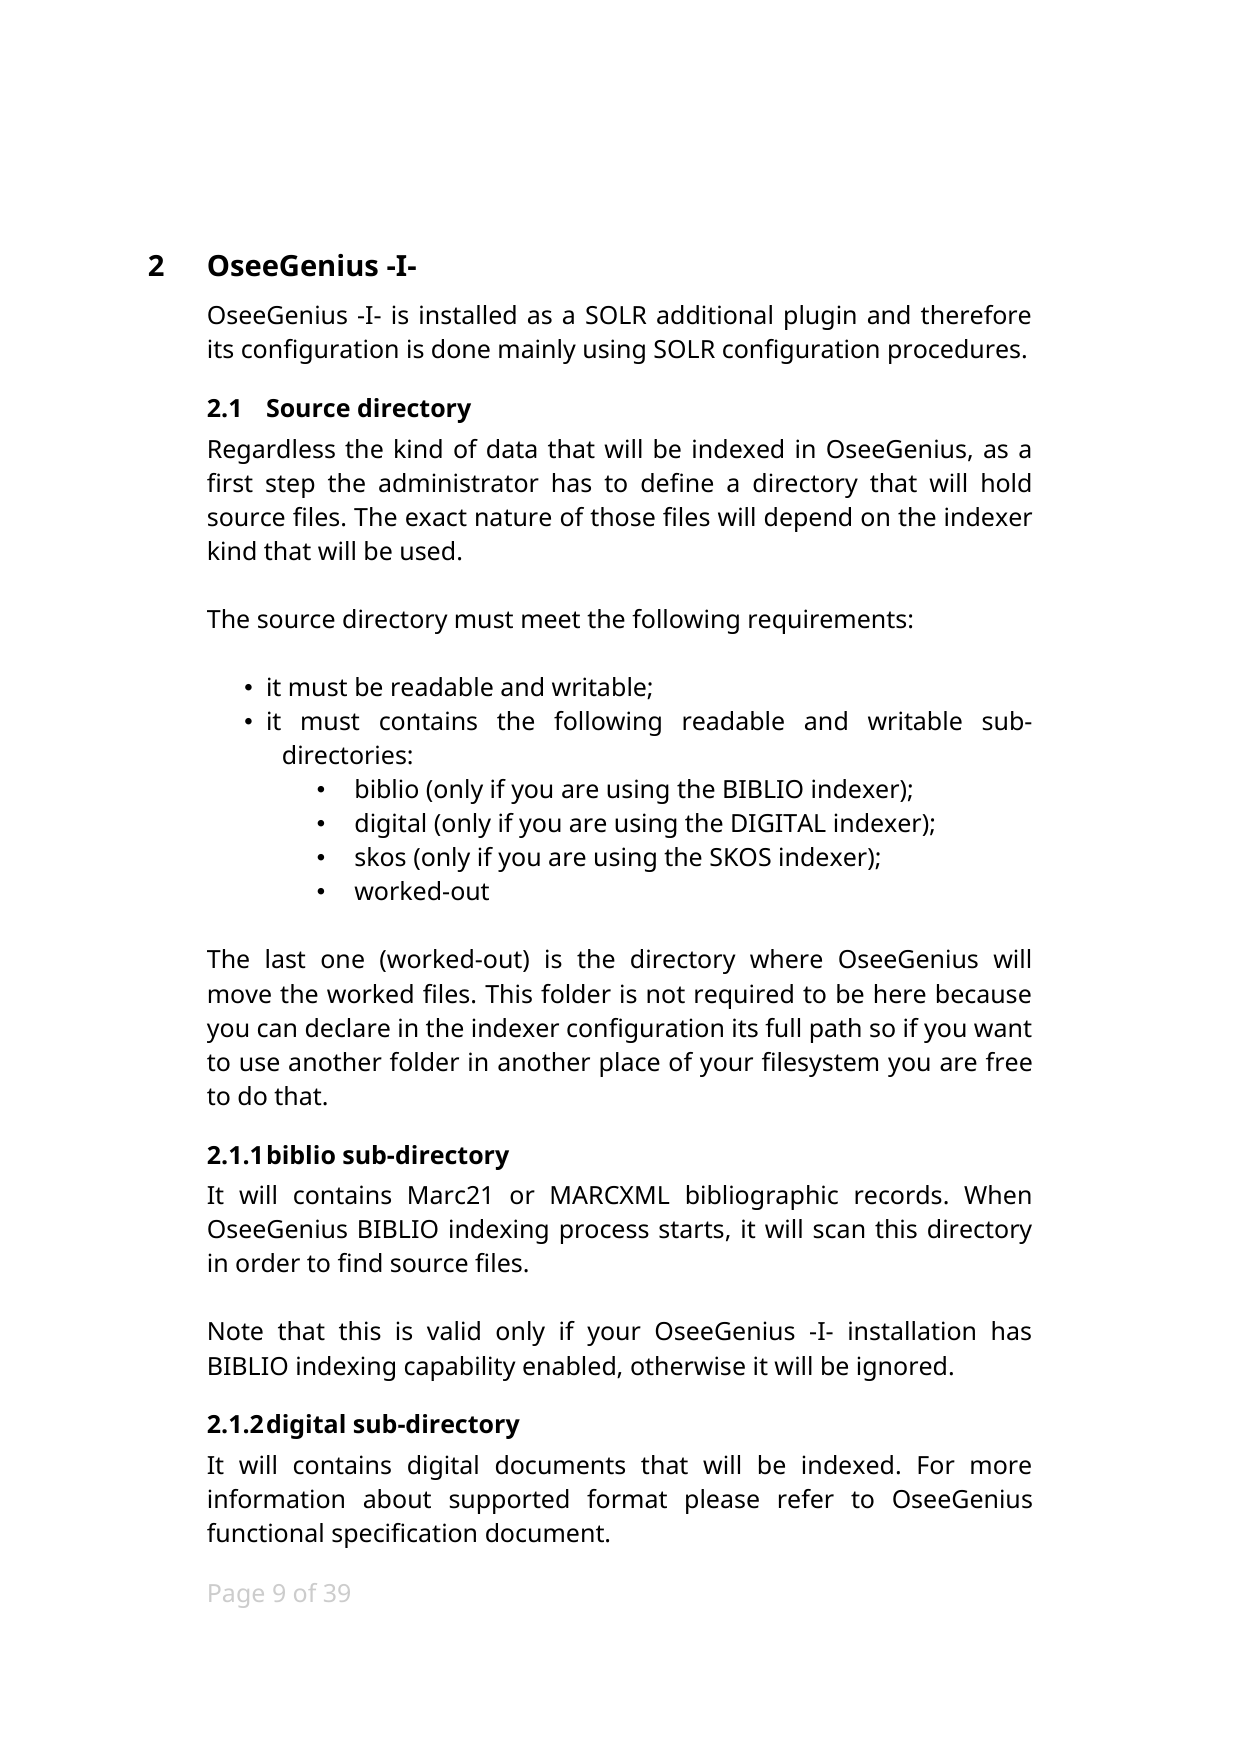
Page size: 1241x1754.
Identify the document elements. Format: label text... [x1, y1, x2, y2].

text Note that this is valid only if your OseeGenius -I- installation has BIBLIO indexing capability enabled, otherwise it will be ignored. [207, 1314, 1033, 1382]
list skos (only if you are using the SKOS indexer); [317, 840, 1033, 874]
list digital (only if you are using the DIGITAL indexer); [317, 806, 1033, 840]
subtitle biblio sub-directory [207, 1137, 1033, 1172]
text The last one (worked-out) is the directory where OseeGenius will move the worked files. This folder is not required to be here because you can declare in the indexer configuration its full path so if you want to use another folder in another place of your filesystem you are free to do that. [207, 942, 1033, 1112]
subtitle OseeGenius -I- [148, 246, 1033, 285]
subtitle digital sub-directory [207, 1407, 1033, 1441]
list worked-out [317, 874, 1033, 908]
list biblio (only if you are using the BIBLIO indexer); [317, 772, 1033, 806]
text It will contains digital documents that will be indexed. For more information about supported format please refer to OseeGenius functional specification document. [207, 1447, 1033, 1550]
text Regardless the kind of data that will be indexed in OseeGenius, as a first step the administrator has to define a directory that will hold source files. The exact nature of those files will depend on the indexer kind that will be used. [207, 431, 1033, 567]
list it must be readable and writable; [244, 670, 1033, 704]
text It will contains Marc21 or MARCXML bibliographic records. When OseeGenius BIBLIO indexing process starts, it will scan this directory in order to find source files. [207, 1178, 1033, 1280]
text OseeGenius -I- is installed as a SOLR additional plugin and therefore its configuration is done mainly using SOLR configuration procedures. [207, 298, 1033, 366]
subtitle Source directory [207, 391, 1033, 425]
list it must contains the following readable and writable sub-directories: [244, 704, 1033, 772]
text The source directory must meet the following requirements: [207, 602, 1033, 636]
